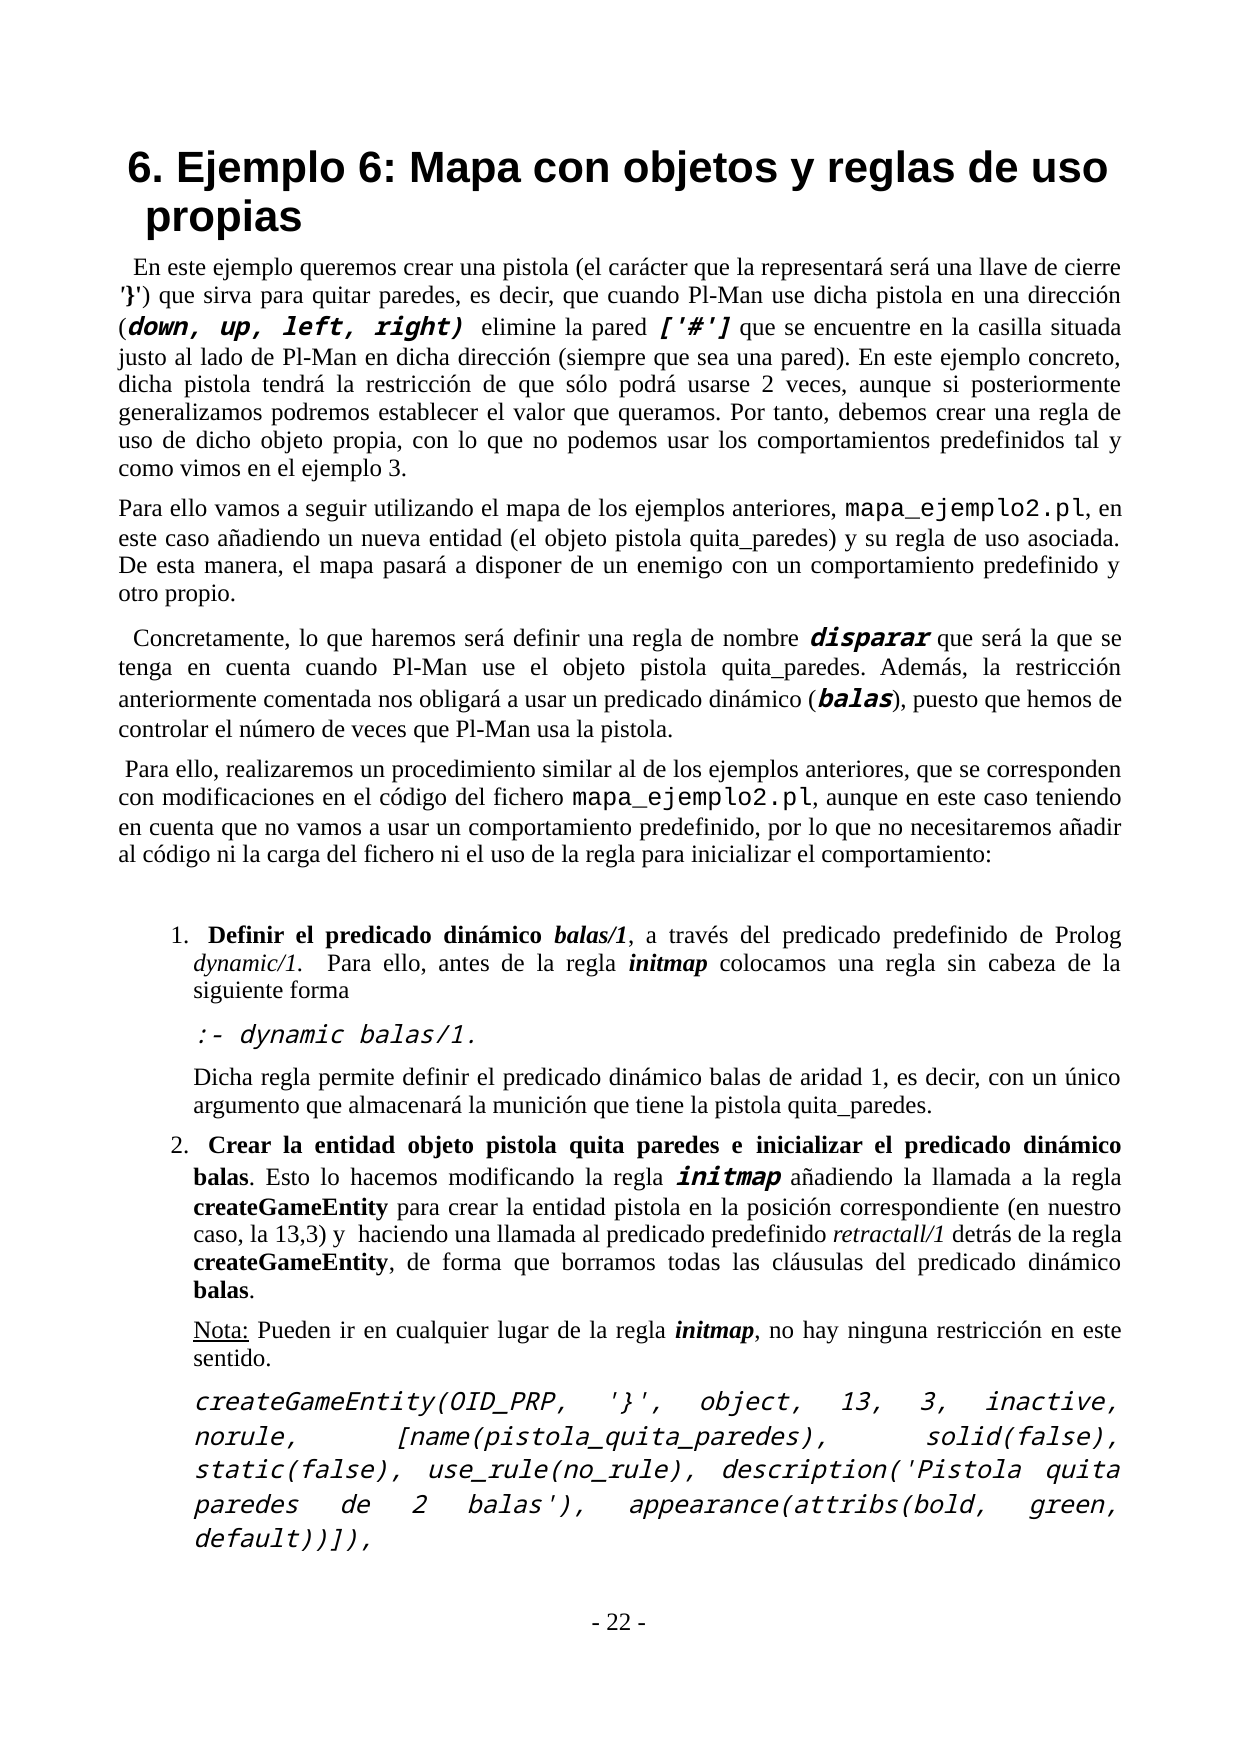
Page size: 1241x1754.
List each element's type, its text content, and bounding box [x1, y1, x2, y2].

text En este ejemplo queremos crear una pistola (el carácter que la representará será una llave de cierre '}') que sirva para quitar paredes, es decir, que cuando Pl-Man use dicha pistola en una dirección (down, up, left, right) elimine la pared ['#'] que se encuentre en la casilla situada justo al lado de Pl-Man en dicha dirección (siempre que sea una pared). En este ejemplo concreto, dicha pistola tendrá la restricción de que sólo podrá usarse 2 veces, aunque si posteriormente generalizamos podremos establecer el valor que queramos. Por tanto, debemos crear una regla de uso de dicho objeto propia, con lo que no podemos usar los comportamientos predefinidos tal y como vimos en el ejemplo 3. [118, 253, 1122, 481]
list Nota: Pueden ir en cualquier lugar de la regla initmap, no hay ninguna restricción en este sentido. [156, 1316, 1122, 1372]
list Definir el predicado dinámico balas/1, a través del predicado predefinido de Prolog dynamic/1. Para ello, antes de la regla initmap colocamos una regla sin cabeza de la siguiente forma [156, 921, 1122, 1004]
text Para ello vamos a seguir utilizando el mapa de los ejemplos anteriores, mapa_ejemplo2.pl, en este caso añadiendo un nueva entidad (el objeto pistola quita_paredes) y su regla de uso asociada. De esta manera, el mapa pasará a disponer de un enemigo con un comportamiento predefinido y otro propio. [118, 494, 1122, 607]
list Dicha regla permite definir el predicado dinámico balas de aridad 1, es decir, con un único argumento que almacenará la munición que tiene la pistola quita_paredes. [156, 1063, 1122, 1118]
text Concretamente, lo que haremos será definir una regla de nombre disparar que será la que se tenga en cuenta cuando Pl-Man use el objeto pistola quita_paredes. Además, la restricción anteriormente comentada nos obligará a usar un predicado dinámico (balas), puesto que hemos de controlar el número de veces que Pl-Man usa la pistola. [118, 619, 1122, 743]
subtitle Ejemplo 6: Mapa con objetos y reglas de uso propias [115, 143, 1122, 241]
list createGameEntity(OID_PRP, '}', object, 13, 3, inactive, norule, [name(pistola_quita_paredes), solid(false), static(false), use_rule(no_rule), description('Pistola quita paredes de 2 balas'), appearance(attribs(bold, green, default))]), [156, 1384, 1122, 1554]
text Para ello, realizaremos un procedimiento similar al de los ejemplos anteriores, que se corresponden con modificaciones en el código del fichero mapa_ejemplo2.pl, aunque en este caso teniendo en cuenta que no vamos a usar un comportamiento predefinido, por lo que no necesitaremos añadir al código ni la carga del fichero ni el uso de la regla para inicializar el comportamiento: [118, 755, 1122, 868]
list :- dynamic balas/1. [156, 1017, 1122, 1051]
list Crear la entidad objeto pistola quita paredes e inicializar el predicado dinámico balas. Esto lo hacemos modificando la regla initmap añadiendo la llamada a la regla createGameEntity para crear la entidad pistola en la posición correspondiente (en nuestro caso, la 13,3) y haciendo una llamada al predicado predefinido retractall/1 detrás de la regla createGameEntity, de forma que borramos todas las cláusulas del predicado dinámico balas. [156, 1131, 1122, 1304]
